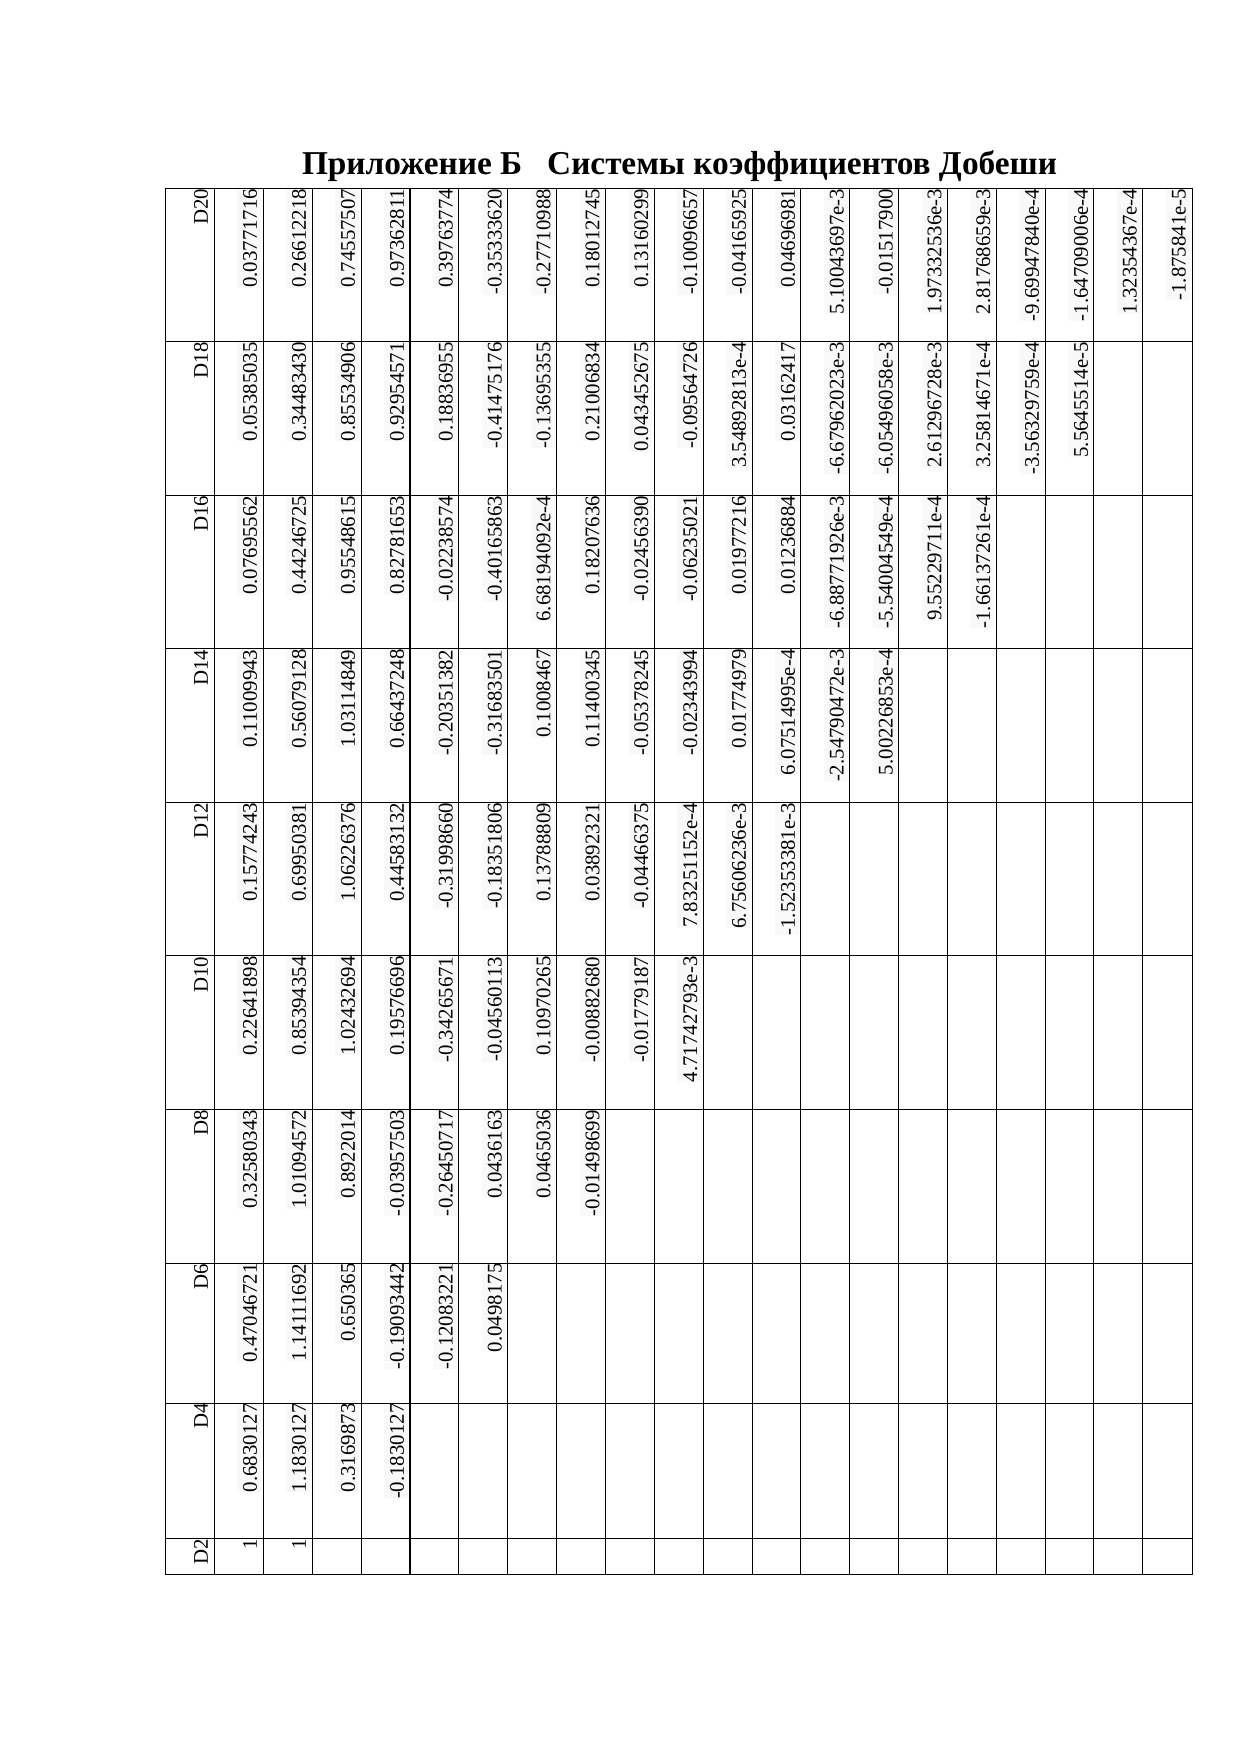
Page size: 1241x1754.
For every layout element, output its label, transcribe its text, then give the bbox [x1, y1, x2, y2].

table_cell D8 [166, 1110, 214, 1262]
table_cell -0.18351806 [459, 803, 507, 955]
table_cell 0.1008467 [508, 649, 556, 802]
table_cell [1046, 1404, 1093, 1538]
table_cell 1.02432694 [313, 956, 361, 1109]
table_cell 0.01774979 [704, 649, 752, 802]
table_cell 0.8922014 [313, 1110, 361, 1262]
table_cell 0.15774243 [215, 803, 263, 955]
table_cell 0.18836955 [411, 342, 458, 495]
table_cell [1094, 1404, 1142, 1538]
table_cell 1.1830127 [264, 1404, 312, 1538]
table_cell 9.55229711e-4 [899, 496, 947, 648]
table_cell [1046, 649, 1093, 802]
table_cell [704, 1539, 752, 1574]
table_cell 0.10970265 [508, 956, 556, 1109]
table_header 0.03771716 [215, 189, 263, 341]
table_cell [801, 956, 849, 1109]
table_cell [1143, 1264, 1192, 1402]
table_cell 0.19576696 [362, 956, 409, 1109]
table_cell [753, 1110, 800, 1262]
table_cell [899, 1539, 947, 1574]
table_cell [1094, 1110, 1142, 1262]
table_cell [606, 1404, 654, 1538]
table_cell [753, 956, 800, 1109]
table_cell [997, 956, 1045, 1109]
table_cell [1046, 496, 1093, 648]
table_cell [313, 1539, 361, 1574]
table_cell 0.043452675 [606, 342, 654, 495]
table_cell -0.05378245 [606, 649, 654, 802]
table_cell [997, 1404, 1045, 1538]
table_cell [1094, 1539, 1142, 1574]
table_cell [1094, 342, 1142, 495]
table_header 1.32354367e-4 [1094, 189, 1142, 341]
table_header 1.97332536e-3 [899, 189, 947, 341]
table_cell -3.56329759e-4 [997, 342, 1045, 495]
table_cell 0.44583132 [362, 803, 409, 955]
table_cell 0.01977216 [704, 496, 752, 648]
table_cell [1143, 1539, 1192, 1574]
table_cell 0.47046721 [215, 1264, 263, 1402]
table_cell [1143, 1110, 1192, 1262]
table_cell -0.04466375 [606, 803, 654, 955]
table_cell [1094, 649, 1142, 802]
table_cell -1.52353381e-3 [753, 803, 800, 955]
table_cell [1046, 1539, 1093, 1574]
table_cell [362, 1539, 409, 1574]
table_cell D14 [166, 649, 214, 802]
table_cell [948, 956, 996, 1109]
table_cell [948, 649, 996, 802]
table_cell [801, 1110, 849, 1262]
table_cell 0.0436163 [459, 1110, 507, 1262]
table_cell [1143, 649, 1192, 802]
table_cell [997, 649, 1045, 802]
table_cell -0.03957503 [362, 1110, 409, 1262]
table_cell -0.20351382 [411, 649, 458, 802]
table_cell [948, 1404, 996, 1538]
table_cell 0.34483430 [264, 342, 312, 495]
table_cell [557, 1264, 605, 1402]
table_cell [899, 956, 947, 1109]
table_cell -0.00882680 [557, 956, 605, 1109]
table_cell [1094, 1264, 1142, 1402]
table_cell 0.01236884 [753, 496, 800, 648]
table_cell -1.66137261e-4 [948, 496, 996, 648]
table_cell 0.22641898 [215, 956, 263, 1109]
table_cell -0.26450717 [411, 1110, 458, 1262]
table_cell D6 [166, 1264, 214, 1402]
table_cell [899, 649, 947, 802]
table_cell -0.1830127 [362, 1404, 409, 1538]
table_cell [1143, 1404, 1192, 1538]
table_cell 0.18207636 [557, 496, 605, 648]
table_cell [753, 1264, 800, 1402]
table_cell 4.71742793e-3 [655, 956, 703, 1109]
table_cell 0.650365 [313, 1264, 361, 1402]
table_cell [508, 1539, 556, 1574]
table_cell D12 [166, 803, 214, 955]
table_cell D16 [166, 496, 214, 648]
table_cell D10 [166, 956, 214, 1109]
table_cell [1094, 496, 1142, 648]
table_cell 5.5645514e-5 [1046, 342, 1093, 495]
table_header 0.26612218 [264, 189, 312, 341]
table_cell 3.25814671e-4 [948, 342, 996, 495]
table_cell -0.40165863 [459, 496, 507, 648]
table_cell [899, 1264, 947, 1402]
table_cell 0.82781653 [362, 496, 409, 648]
table_cell [899, 1404, 947, 1538]
table_cell [997, 496, 1045, 648]
table_cell 0.05385035 [215, 342, 263, 495]
table_cell [459, 1404, 507, 1538]
table_cell 0.6830127 [215, 1404, 263, 1538]
table_cell [850, 1404, 898, 1538]
table_cell [606, 1264, 654, 1402]
table_cell 0.03892321 [557, 803, 605, 955]
table_cell -0.01779187 [606, 956, 654, 1109]
table_cell 6.07514995e-4 [753, 649, 800, 802]
table_cell -0.19093442 [362, 1264, 409, 1402]
table_header 0.04696981 [753, 189, 800, 341]
table_header -0.01517900 [850, 189, 898, 341]
table_cell 7.83251152e-4 [655, 803, 703, 955]
table_header 0.97362811 [362, 189, 409, 341]
table_cell [753, 1404, 800, 1538]
table_cell -0.34265671 [411, 956, 458, 1109]
table_cell [801, 803, 849, 955]
table_header -9.69947840e-4 [997, 189, 1045, 341]
table_cell 1.06226376 [313, 803, 361, 955]
table_cell [1046, 1110, 1093, 1262]
table_cell [606, 1110, 654, 1262]
table_cell [997, 803, 1045, 955]
table_cell 0.03162417 [753, 342, 800, 495]
table_cell 5.00226853e-4 [850, 649, 898, 802]
table_cell [948, 1110, 996, 1262]
table_cell [411, 1404, 458, 1538]
table_header -1.875841e-5 [1143, 189, 1192, 341]
table_cell 6.75606236e-3 [704, 803, 752, 955]
table_cell -0.02238574 [411, 496, 458, 648]
table_header 0.74557507 [313, 189, 361, 341]
table_cell 0.95548615 [313, 496, 361, 648]
table_cell [508, 1264, 556, 1402]
table_cell -0.06235021 [655, 496, 703, 648]
table_cell D4 [166, 1404, 214, 1538]
table_header -0.27710988 [508, 189, 556, 341]
table_cell [997, 1110, 1045, 1262]
table_cell -6.67962023e-3 [801, 342, 849, 495]
table_cell 0.13788809 [508, 803, 556, 955]
table_cell [508, 1404, 556, 1538]
table_cell [1094, 803, 1142, 955]
table_cell 0.21006834 [557, 342, 605, 495]
table_cell 0.56079128 [264, 649, 312, 802]
table_cell 1 [215, 1539, 263, 1574]
table_cell [655, 1539, 703, 1574]
table_cell 0.85394354 [264, 956, 312, 1109]
table_cell -0.13695355 [508, 342, 556, 495]
table_cell -5.54004549e-4 [850, 496, 898, 648]
table_cell [704, 956, 752, 1109]
table_cell [850, 956, 898, 1109]
table_cell 0.0498175 [459, 1264, 507, 1402]
table_cell [1046, 1264, 1093, 1402]
table_cell 1.03114849 [313, 649, 361, 802]
table_cell [753, 1539, 800, 1574]
table_cell 3.54892813e-4 [704, 342, 752, 495]
table_cell 0.44246725 [264, 496, 312, 648]
table_cell [704, 1264, 752, 1402]
table_cell [1143, 496, 1192, 648]
table_cell -0.12083221 [411, 1264, 458, 1402]
table_cell [606, 1539, 654, 1574]
table_cell D18 [166, 342, 214, 495]
table_cell [948, 1539, 996, 1574]
table_cell 1 [264, 1539, 312, 1574]
table_cell [997, 1539, 1045, 1574]
table_cell 2.61296728e-3 [899, 342, 947, 495]
table_cell 0.0465036 [508, 1110, 556, 1262]
table_cell [1094, 956, 1142, 1109]
table_cell [1046, 803, 1093, 955]
table_cell 0.32580343 [215, 1110, 263, 1262]
table_cell 1.01094572 [264, 1110, 312, 1262]
table_cell [1143, 803, 1192, 955]
table_cell [899, 803, 947, 955]
table_cell [557, 1539, 605, 1574]
table_cell -0.31998660 [411, 803, 458, 955]
table_cell -6.88771926e-3 [801, 496, 849, 648]
table_cell [801, 1404, 849, 1538]
table_cell 0.3169873 [313, 1404, 361, 1538]
table_cell [948, 803, 996, 955]
table_cell [850, 1110, 898, 1262]
table_cell 0.69950381 [264, 803, 312, 955]
table_cell -0.02456390 [606, 496, 654, 648]
table_cell [655, 1264, 703, 1402]
table_cell -0.41475176 [459, 342, 507, 495]
table_cell [557, 1404, 605, 1538]
table_header 5.10043697e-3 [801, 189, 849, 341]
table_cell -0.31683501 [459, 649, 507, 802]
table_cell 0.11009943 [215, 649, 263, 802]
table_header -0.35333620 [459, 189, 507, 341]
table_header -0.10096657 [655, 189, 703, 341]
table_cell [899, 1110, 947, 1262]
table_header 0.13160299 [606, 189, 654, 341]
table_cell 0.92954571 [362, 342, 409, 495]
table_header 2.81768659e-3 [948, 189, 996, 341]
table_cell -0.09564726 [655, 342, 703, 495]
table_cell 0.85534906 [313, 342, 361, 495]
table_cell [655, 1404, 703, 1538]
table_cell [850, 803, 898, 955]
table_header 0.39763774 [411, 189, 458, 341]
table_cell -6.05496058e-3 [850, 342, 898, 495]
table_header -0.04165925 [704, 189, 752, 341]
table_cell [1046, 956, 1093, 1109]
table_cell 0.11400345 [557, 649, 605, 802]
table_cell [1143, 342, 1192, 495]
table_cell -0.02343994 [655, 649, 703, 802]
subtitle Приложение Б Системы коэффициентов Добеши [177, 143, 1182, 181]
table_cell 1.14111692 [264, 1264, 312, 1402]
table_cell -2.54790472e-3 [801, 649, 849, 802]
table_cell 0.07695562 [215, 496, 263, 648]
table_cell [459, 1539, 507, 1574]
table_cell 0.66437248 [362, 649, 409, 802]
table_cell [704, 1110, 752, 1262]
table_header 0.18012745 [557, 189, 605, 341]
table_cell [850, 1264, 898, 1402]
table_cell [655, 1110, 703, 1262]
table_cell [948, 1264, 996, 1402]
table_cell [1143, 956, 1192, 1109]
table_cell 6.68194092e-4 [508, 496, 556, 648]
table_cell [850, 1539, 898, 1574]
table_cell [997, 1264, 1045, 1402]
table_header -1.64709006e-4 [1046, 189, 1093, 341]
table_cell [801, 1264, 849, 1402]
table_cell -0.01498699 [557, 1110, 605, 1262]
table_cell D2 [166, 1539, 214, 1574]
table_cell [411, 1539, 458, 1574]
table_cell [704, 1404, 752, 1538]
table_cell -0.04560113 [459, 956, 507, 1109]
table_cell [801, 1539, 849, 1574]
table_header D20 [166, 189, 214, 341]
